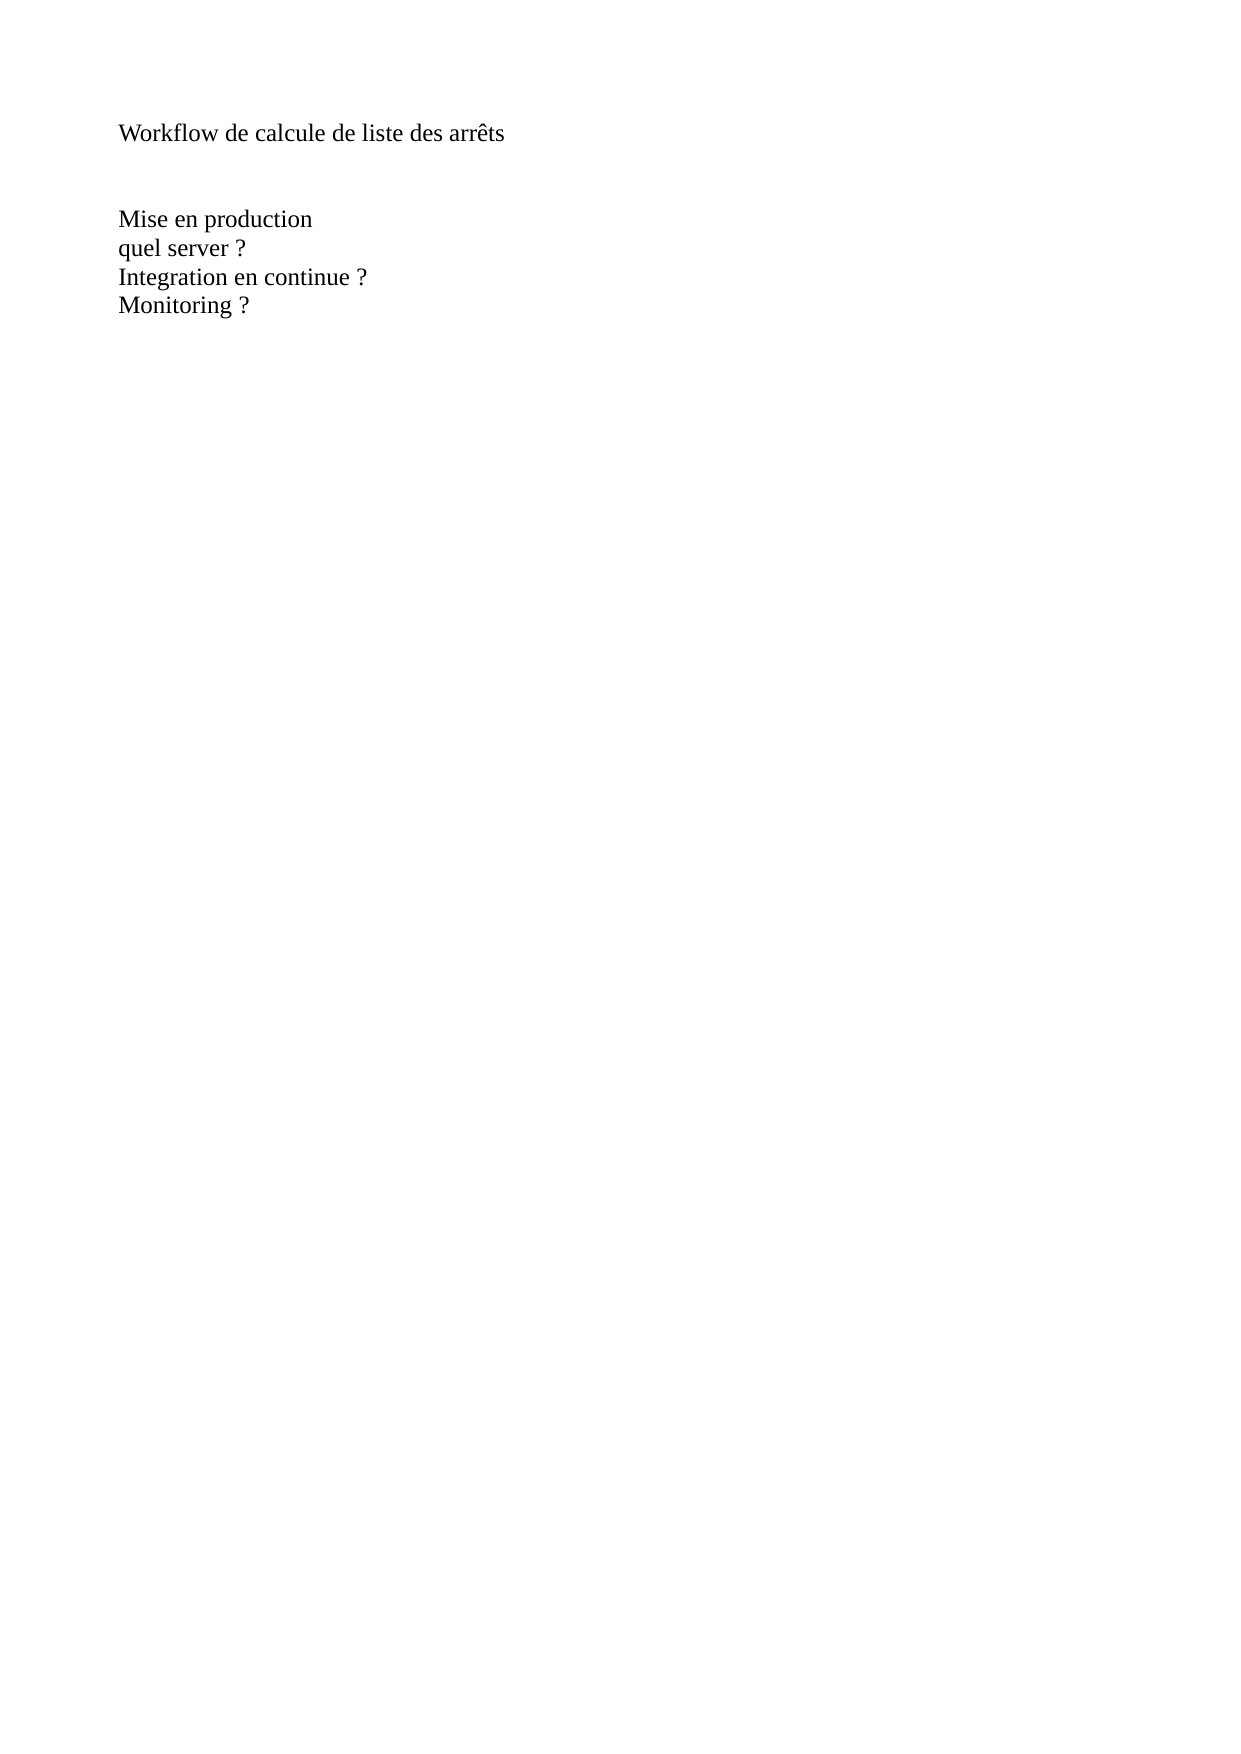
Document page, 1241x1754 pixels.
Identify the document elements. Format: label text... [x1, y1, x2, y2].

text Integration en continue ? [118, 262, 1122, 291]
text Monitoring ? [118, 291, 1122, 319]
text Mise en production [118, 204, 1122, 233]
text Workflow de calcule de liste des arrêts [118, 118, 1122, 147]
text quel server ? [118, 233, 1122, 262]
